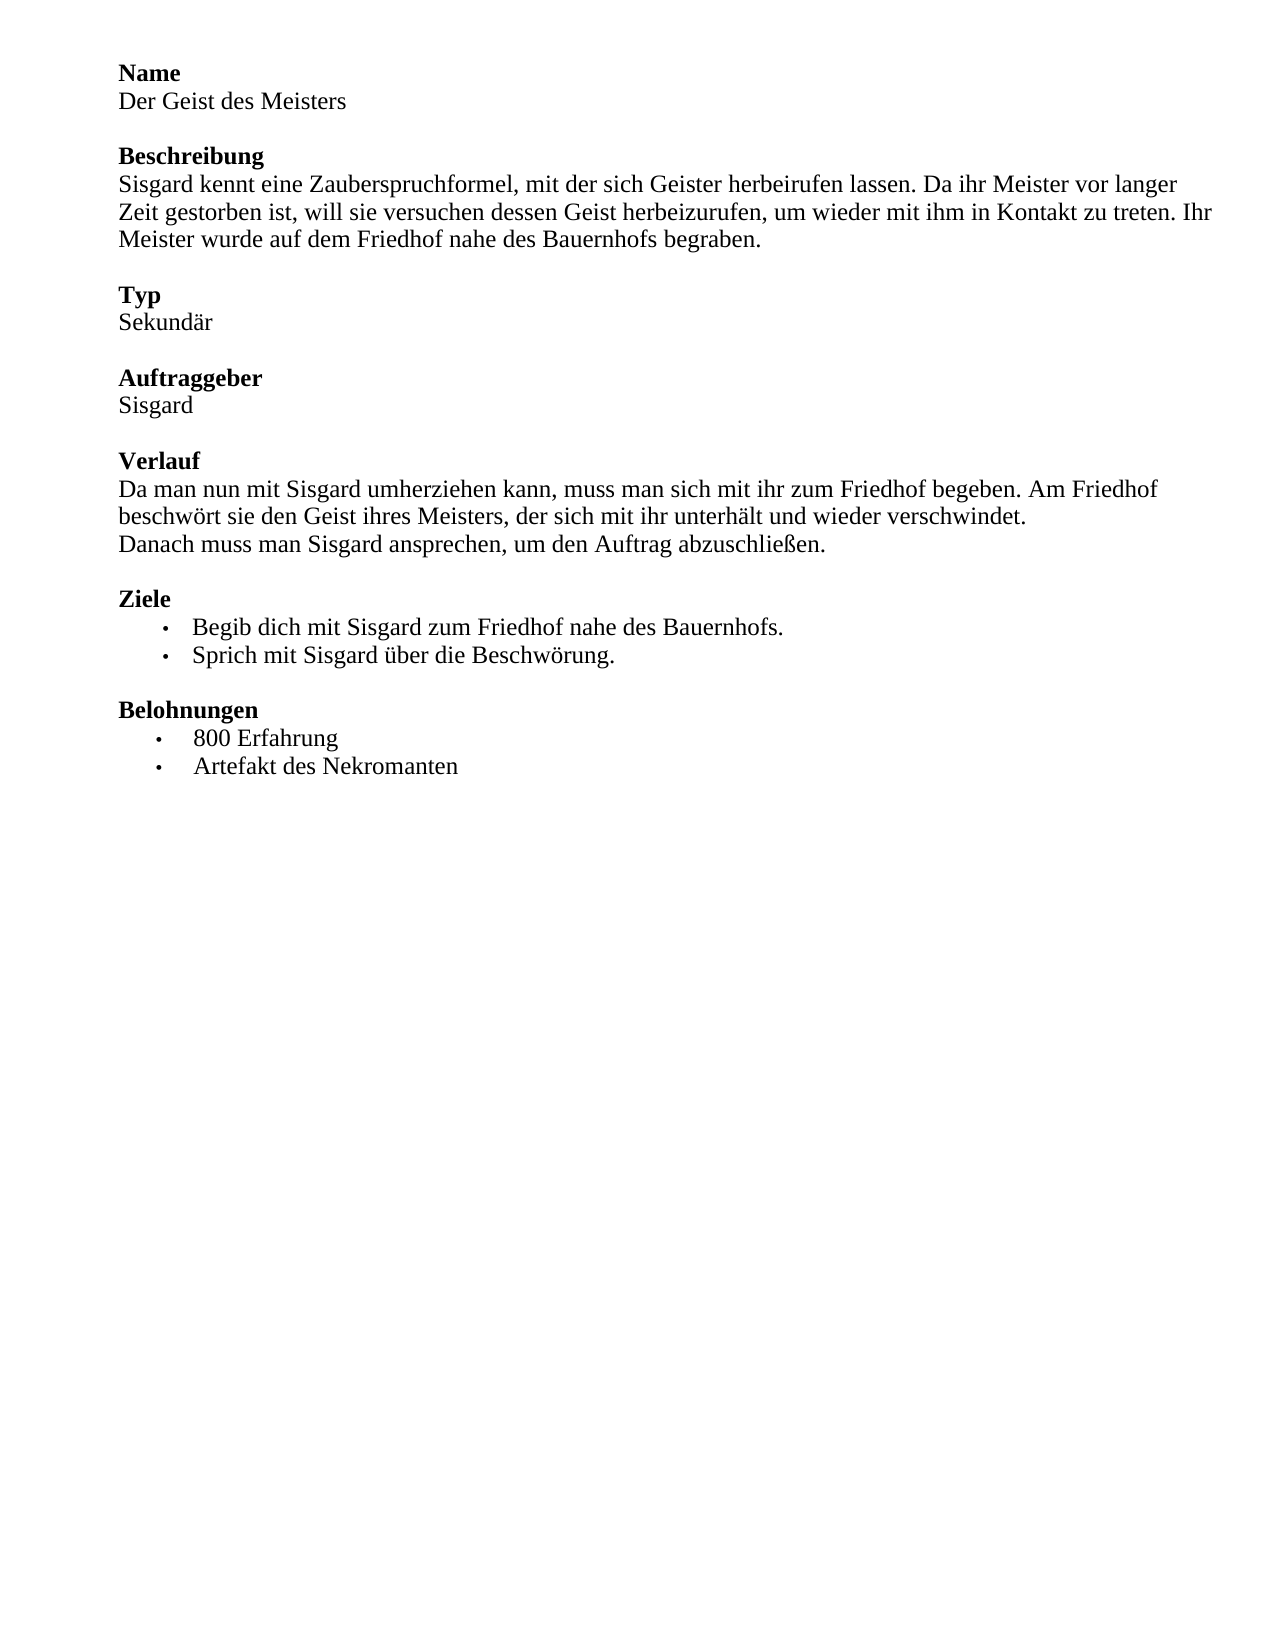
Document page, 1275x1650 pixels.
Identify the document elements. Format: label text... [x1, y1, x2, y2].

text Beschreibung [118, 142, 1216, 170]
list 800 Erfahrung [156, 724, 1216, 752]
text Verlauf [118, 447, 1216, 475]
text Sisgard kennt eine Zauberspruchformel, mit der sich Geister herbeirufen lassen. Da ihr Meister vor langer Zeit gestorben ist, will sie versuchen dessen Geist herbeizurufen, um wieder mit ihm in Kontakt zu treten. Ihr Meister wurde auf dem Friedhof nahe des Bauernhofs begraben. [118, 170, 1216, 253]
text Der Geist des Meisters [118, 87, 1216, 114]
text Sekundär [118, 308, 1216, 336]
text Danach muss man Sisgard ansprechen, um den Auftrag abzuschließen. [118, 530, 1216, 558]
text Name [118, 59, 1216, 87]
list Sprich mit Sisgard über die Beschwörung. [162, 641, 1216, 669]
list Artefakt des Nekromanten [156, 752, 1216, 779]
list Begib dich mit Sisgard zum Friedhof nahe des Bauernhofs. [162, 613, 1216, 641]
text Sisgard [118, 392, 1216, 419]
text Auftraggeber [118, 364, 1216, 392]
text Ziele [118, 586, 1216, 613]
text Belohnungen [118, 696, 1216, 724]
text Typ [118, 281, 1216, 308]
text Da man nun mit Sisgard umherziehen kann, muss man sich mit ihr zum Friedhof begeben. Am Friedhof beschwört sie den Geist ihres Meisters, der sich mit ihr unterhält und wieder verschwindet. [118, 475, 1216, 530]
